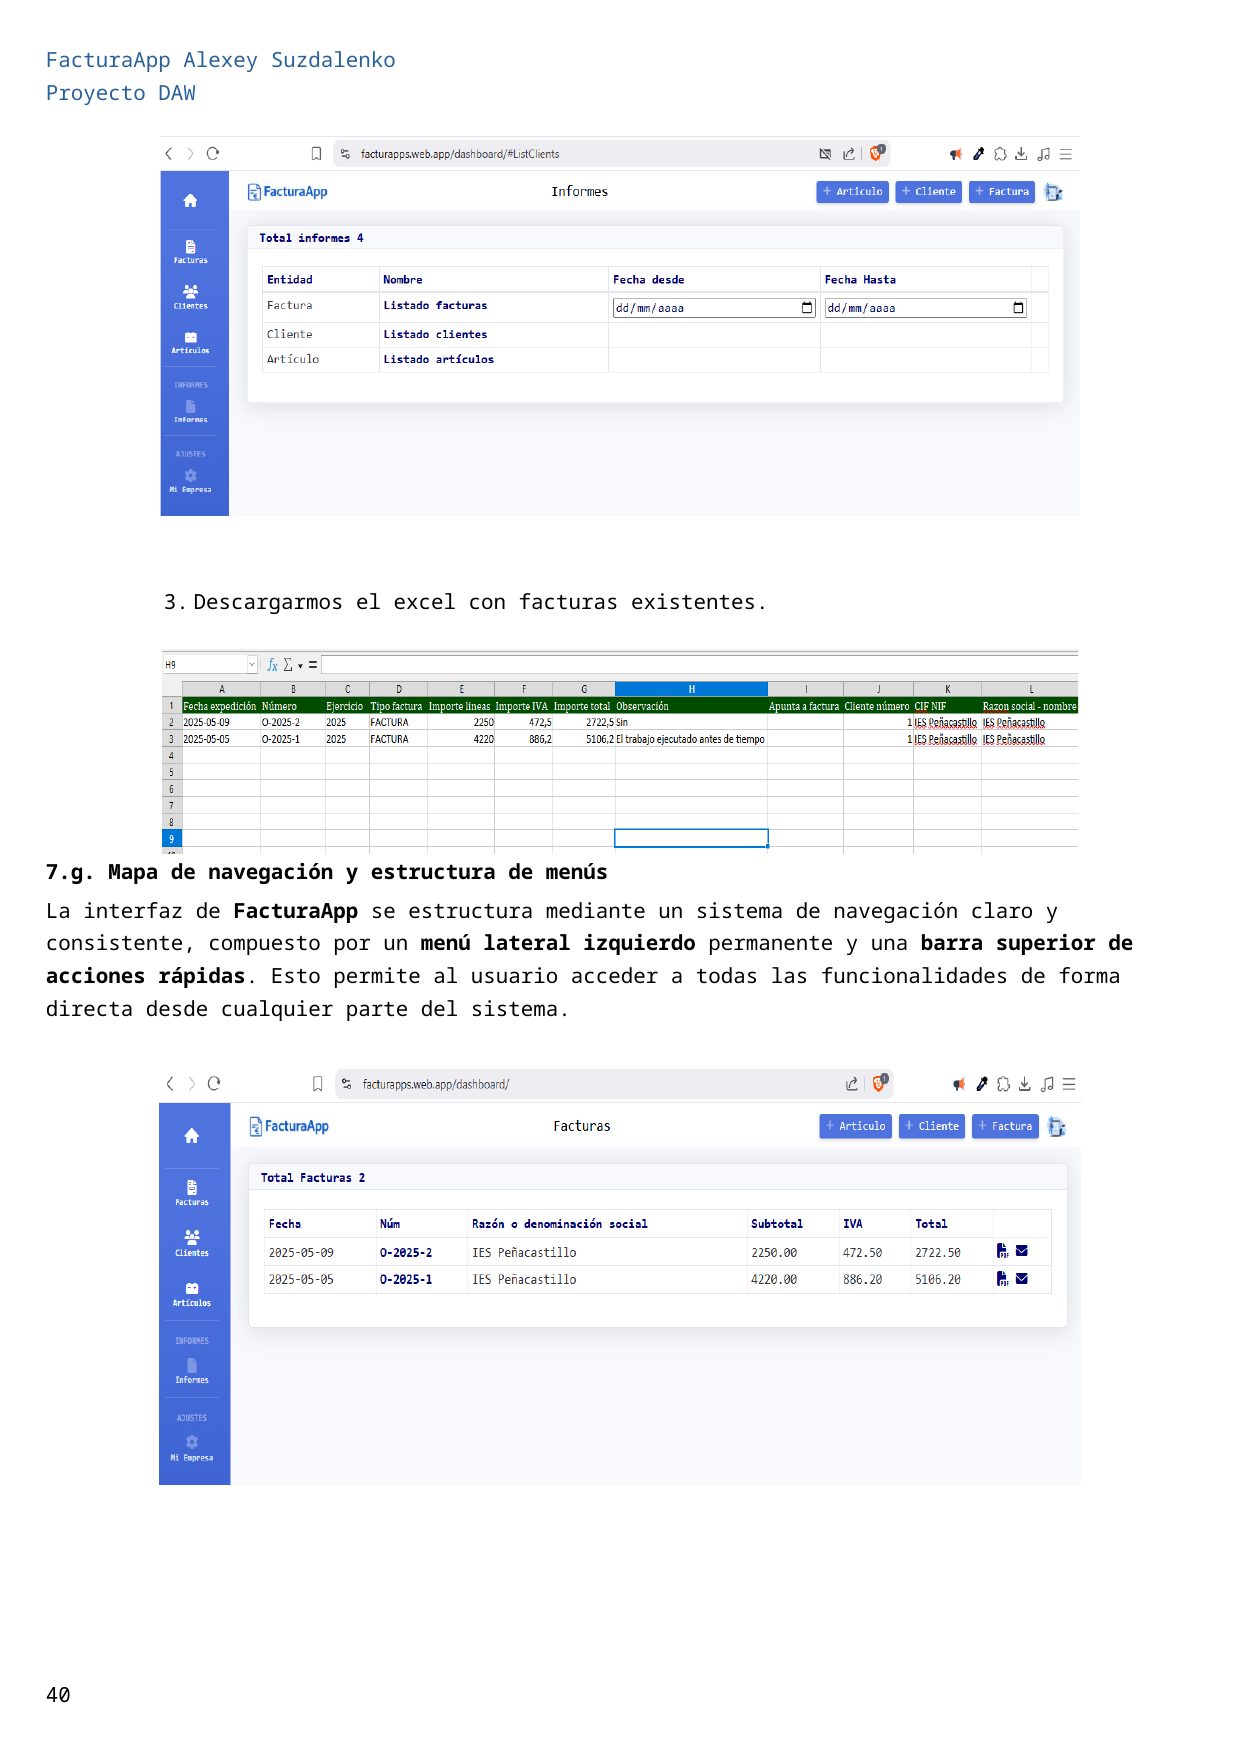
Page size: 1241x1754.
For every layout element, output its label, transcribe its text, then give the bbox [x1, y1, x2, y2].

text La interfaz de FacturaApp se estructura mediante un sistema de navegación claro y consistente, compuesto por un menú lateral izquierdo permanente y una barra superior de acciones rápidas. Esto permite al usuario acceder a todas las funcionalidades de forma directa desde cualquier parte del sistema. [46, 896, 1195, 1022]
text 7.g. Mapa de navegación y estructura de menús [46, 655, 1195, 886]
picture [162, 649, 1079, 854]
picture [159, 1065, 1082, 1485]
list Descargarmos el excel con facturas existentes. [164, 587, 1195, 616]
picture [160, 136, 1080, 516]
